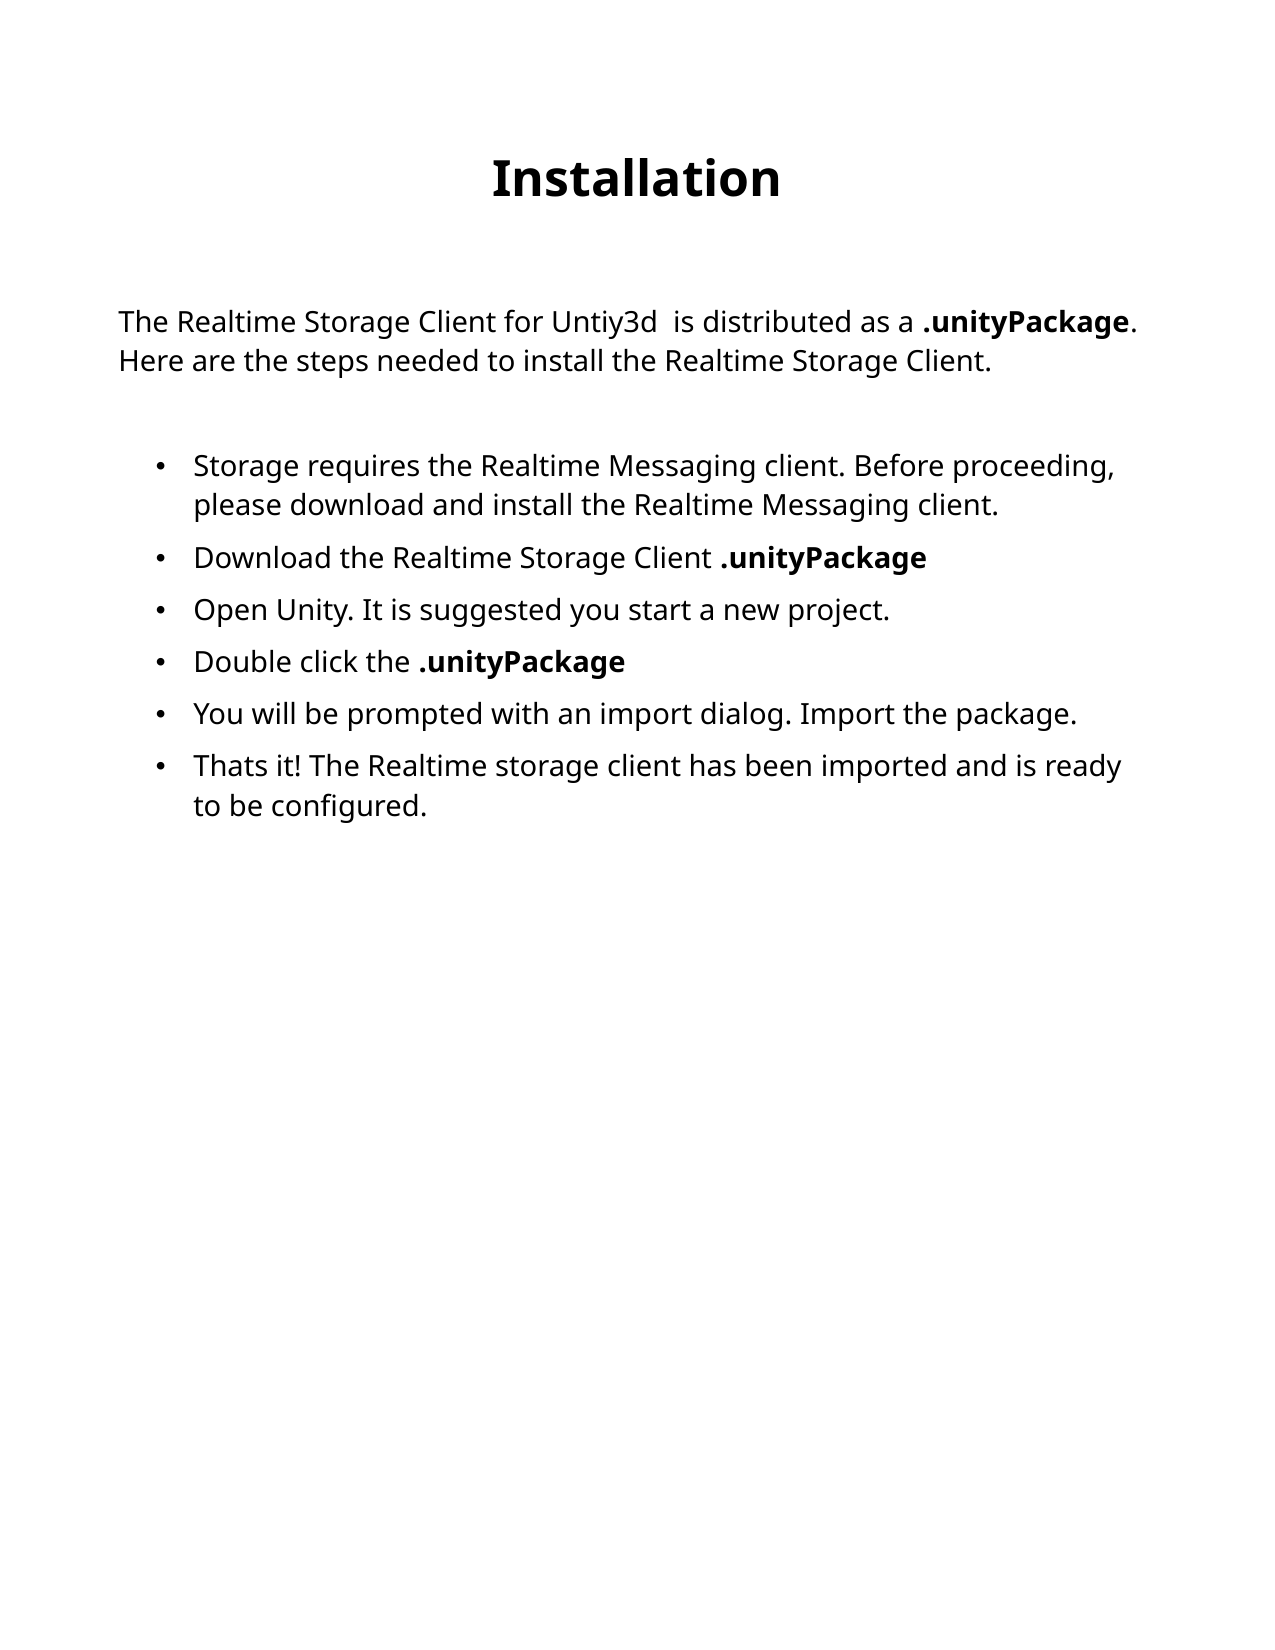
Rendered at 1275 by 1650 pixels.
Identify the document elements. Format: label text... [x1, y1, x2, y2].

list You will be prompted with an import dialog. Import the package. [156, 693, 1157, 733]
list Download the Realtime Storage Client .unityPackage [156, 537, 1157, 577]
list Double click the .unityPackage [156, 641, 1157, 681]
text The Realtime Storage Client for Untiy3d is distributed as a .unityPackage. Here are the steps needed to install the Realtime Storage Client. [118, 301, 1157, 380]
subtitle Installation [118, 143, 1157, 211]
list Thats it! The Realtime storage client has been imported and is ready to be configured. [156, 746, 1157, 825]
list Open Unity. It is suggested you start a new project. [156, 589, 1157, 629]
list Storage requires the Realtime Messaging client. Before proceeding, please download and install the Realtime Messaging client. [156, 445, 1157, 524]
